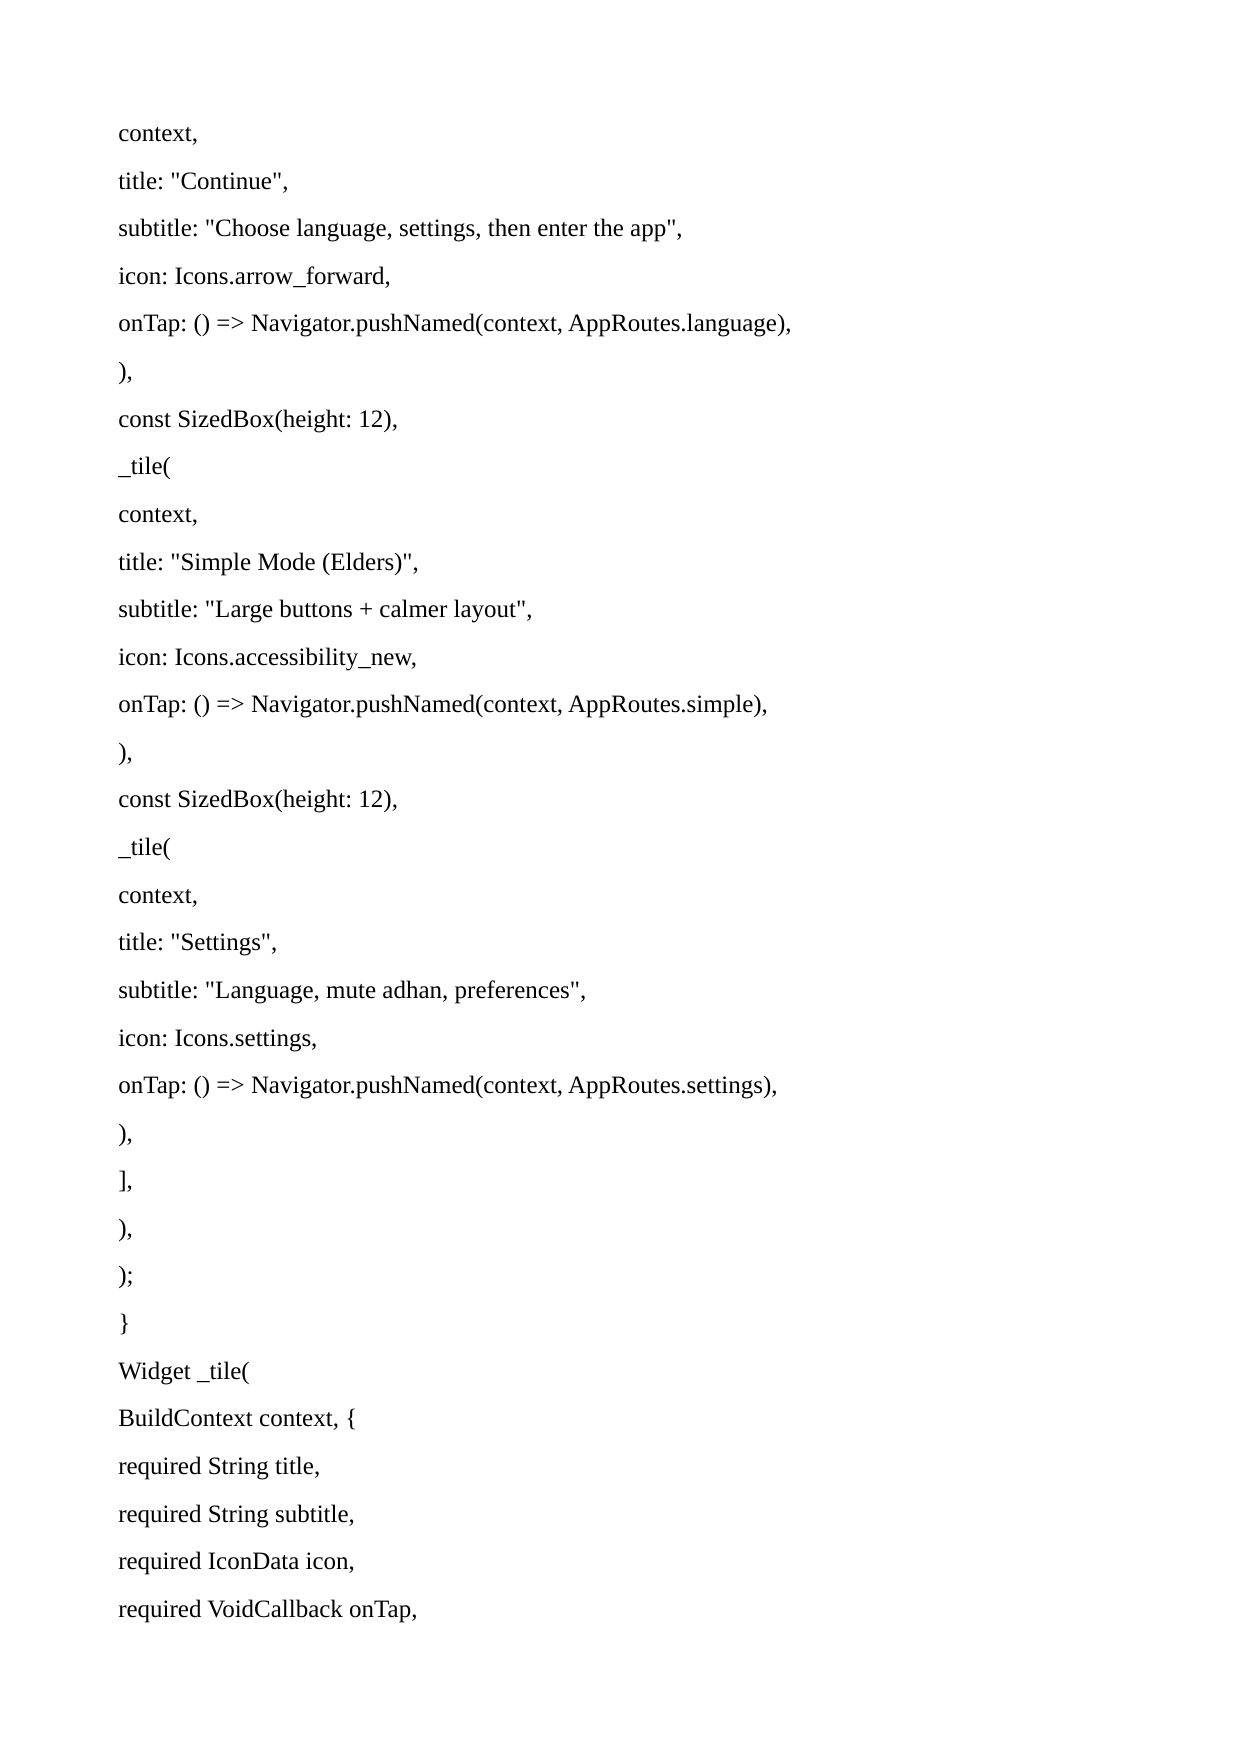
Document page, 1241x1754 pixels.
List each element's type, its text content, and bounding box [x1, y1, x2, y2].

text required IconData icon, [118, 1546, 1122, 1575]
text required String subtitle, [118, 1499, 1122, 1527]
text context, [118, 118, 1122, 147]
text title: "Continue", [118, 166, 1122, 194]
text ), [118, 1118, 1122, 1147]
text icon: Icons.settings, [118, 1023, 1122, 1051]
text _tile( [118, 832, 1122, 861]
text title: "Simple Mode (Elders)", [118, 547, 1122, 575]
text icon: Icons.arrow_forward, [118, 261, 1122, 290]
text ), [118, 356, 1122, 385]
text subtitle: "Large buttons + calmer layout", [118, 594, 1122, 623]
text onTap: () => Navigator.pushNamed(context, AppRoutes.settings), [118, 1070, 1122, 1099]
text required VoidCallback onTap, [118, 1594, 1122, 1623]
text ], [118, 1165, 1122, 1194]
text icon: Icons.accessibility_new, [118, 642, 1122, 671]
text context, [118, 499, 1122, 528]
text required String title, [118, 1451, 1122, 1480]
text subtitle: "Choose language, settings, then enter the app", [118, 213, 1122, 242]
text title: "Settings", [118, 927, 1122, 956]
text context, [118, 880, 1122, 908]
text subtitle: "Language, mute adhan, preferences", [118, 975, 1122, 1004]
text Widget _tile( [118, 1356, 1122, 1384]
text BuildContext context, { [118, 1403, 1122, 1432]
text ); [118, 1261, 1122, 1289]
text ), [118, 1213, 1122, 1242]
text ), [118, 737, 1122, 766]
text _tile( [118, 451, 1122, 480]
text const SizedBox(height: 12), [118, 404, 1122, 432]
text } [118, 1308, 1122, 1337]
text onTap: () => Navigator.pushNamed(context, AppRoutes.simple), [118, 689, 1122, 718]
text onTap: () => Navigator.pushNamed(context, AppRoutes.language), [118, 308, 1122, 337]
text const SizedBox(height: 12), [118, 784, 1122, 813]
